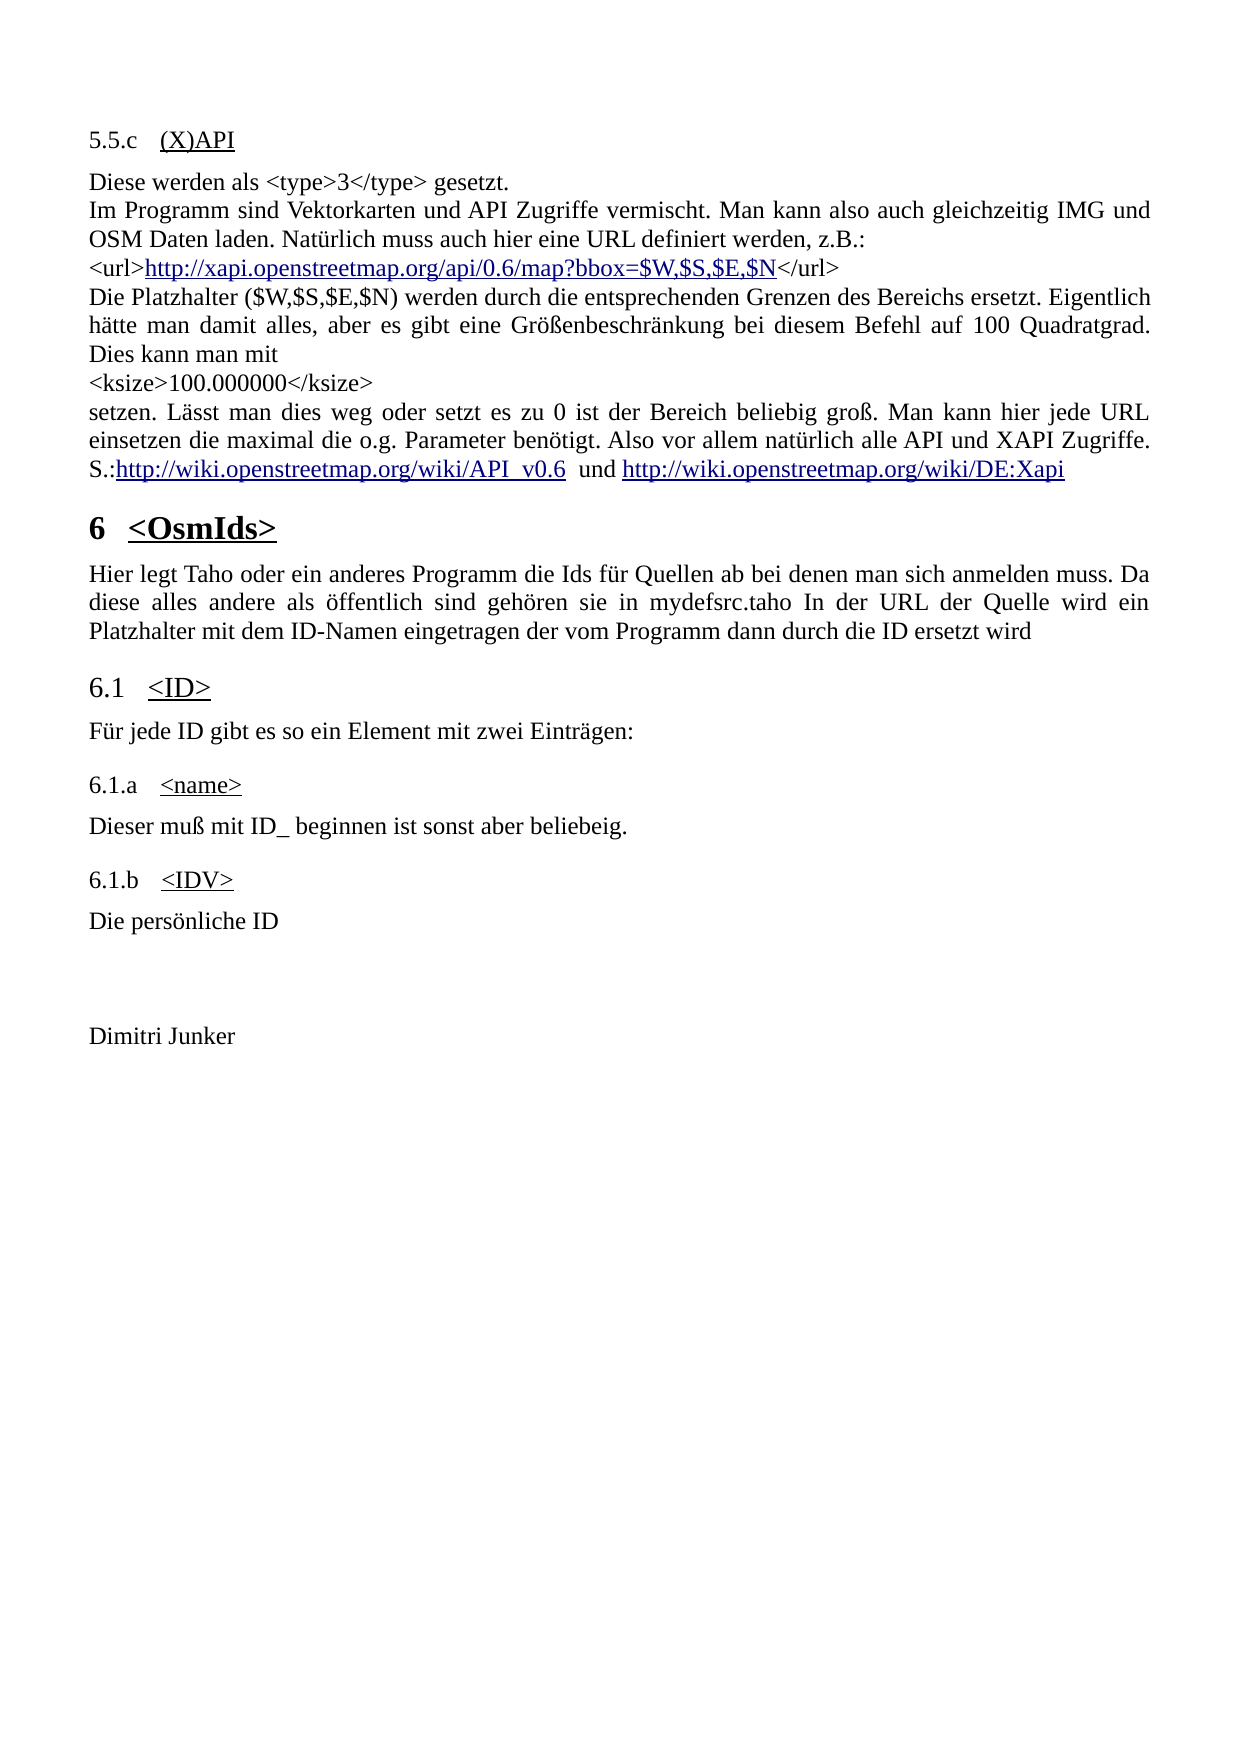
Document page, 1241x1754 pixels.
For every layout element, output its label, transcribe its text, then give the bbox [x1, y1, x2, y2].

subtitle <OsmIds> [88, 508, 1152, 546]
text Die Platzhalter ($W,$S,$E,$N) werden durch die entsprechenden Grenzen des Bereichs ersetzt. Eigentlich hätte man damit alles, aber es gibt eine Größenbeschränkung bei diesem Befehl auf 100 Quadratgrad. Dies kann man mit [88, 282, 1152, 368]
subtitle <ID> [88, 670, 1152, 703]
text Diese werden als <type>3</type> gesetzt. [88, 167, 1152, 195]
text Im Programm sind Vektorkarten und API Zugriffe vermischt. Man kann also auch gleichzeitig IMG und OSM Daten laden. Natürlich muss auch hier eine URL definiert werden, z.B.: [88, 195, 1152, 253]
text Die persönliche ID [88, 906, 1152, 935]
text setzen. Lässt man dies weg oder setzt es zu 0 ist der Bereich beliebig groß. Man kann hier jede URL einsetzen die maximal die o.g. Parameter benötigt. Also vor allem natürlich alle API und XAPI Zugriffe. S.:http://wiki.openstreetmap.org/wiki/API_v0.6 und http://wiki.openstreetmap.org/wiki/DE:Xapi [88, 397, 1152, 483]
text Für jede ID gibt es so ein Element mit zwei Einträgen: [88, 716, 1152, 745]
text <ksize>100.000000</ksize> [88, 368, 1152, 397]
subtitle (X)API [88, 125, 1152, 154]
text Dimitri Junker [88, 1021, 1152, 1050]
text Hier legt Taho oder ein anderes Programm die Ids für Quellen ab bei denen man sich anmelden muss. Da diese alles andere als öffentlich sind gehören sie in mydefsrc.taho In der URL der Quelle wird ein Platzhalter mit dem ID-Namen eingetragen der vom Programm dann durch die ID ersetzt wird [88, 559, 1152, 645]
subtitle <IDV> [88, 865, 1152, 893]
subtitle <name> [88, 770, 1152, 798]
text <url>http://xapi.openstreetmap.org/api/0.6/map?bbox=$W,$S,$E,$N</url> [88, 253, 1152, 282]
text Dieser muß mit ID_ beginnen ist sonst aber beliebeig. [88, 811, 1152, 840]
